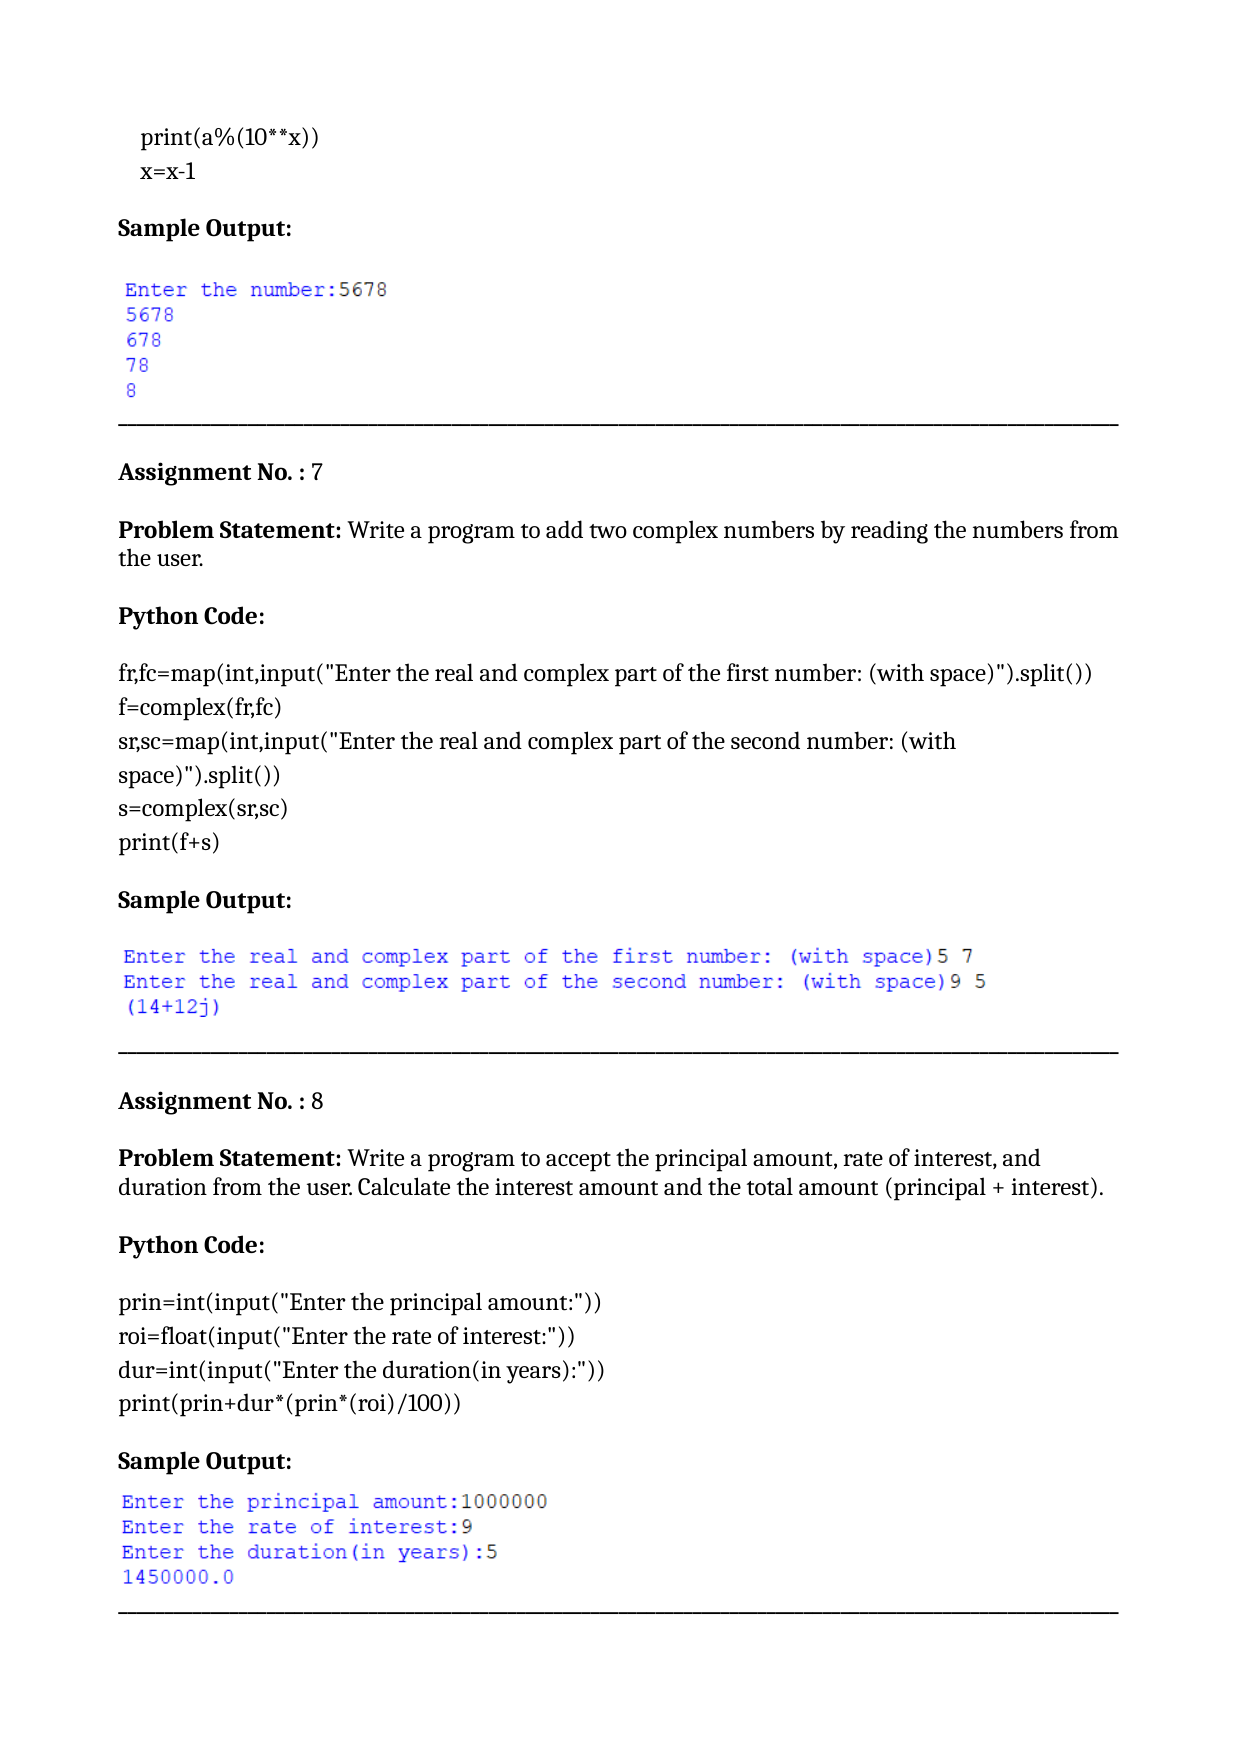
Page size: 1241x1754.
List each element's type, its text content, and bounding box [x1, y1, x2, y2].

text ____________________________________________________________________________________________________________ [118, 301, 1122, 429]
picture [121, 939, 999, 1017]
text ____________________________________________________________________________________________________________ [118, 1029, 1122, 1058]
text f=complex(fr,fc) [118, 688, 1122, 722]
text roi=float(input("Enter the rate of interest:")) [118, 1317, 1122, 1351]
text s=complex(sr,sc) [118, 789, 1122, 823]
text prin=int(input("Enter the principal amount:")) [118, 1288, 1122, 1317]
text x=x-1 [118, 152, 1122, 186]
text Assignment No. : 8 [118, 1087, 1122, 1116]
text print(a%(10**x)) [118, 118, 1122, 152]
picture [120, 271, 392, 401]
text sr,sc=map(int,input("Enter the real and complex part of the second number: (with space)").split()) [118, 722, 1122, 789]
text Assignment No. : 7 [118, 458, 1122, 487]
text Problem Statement: Write a program to accept the principal amount, rate of interest, and duration from the user. Calculate the interest amount and the total amount (principal + interest). [118, 1144, 1122, 1202]
text Python Code: [118, 602, 1122, 631]
text Sample Output: [118, 886, 1122, 914]
text fr,fc=map(int,input("Enter the real and complex part of the first number: (with space)").split()) [118, 659, 1122, 688]
text Sample Output: [118, 1447, 1122, 1476]
text Python Code: [118, 1231, 1122, 1259]
text Problem Statement: Write a program to add two complex numbers by reading the numbers from the user. [118, 516, 1122, 573]
picture [118, 1483, 552, 1590]
text dur=int(input("Enter the duration(in years):")) [118, 1351, 1122, 1384]
text print(f+s) [118, 823, 1122, 857]
text print(prin+dur*(prin*(roi)/100)) [118, 1384, 1122, 1418]
text ____________________________________________________________________________________________________________ [118, 1533, 1122, 1618]
text Sample Output: [118, 214, 1122, 243]
